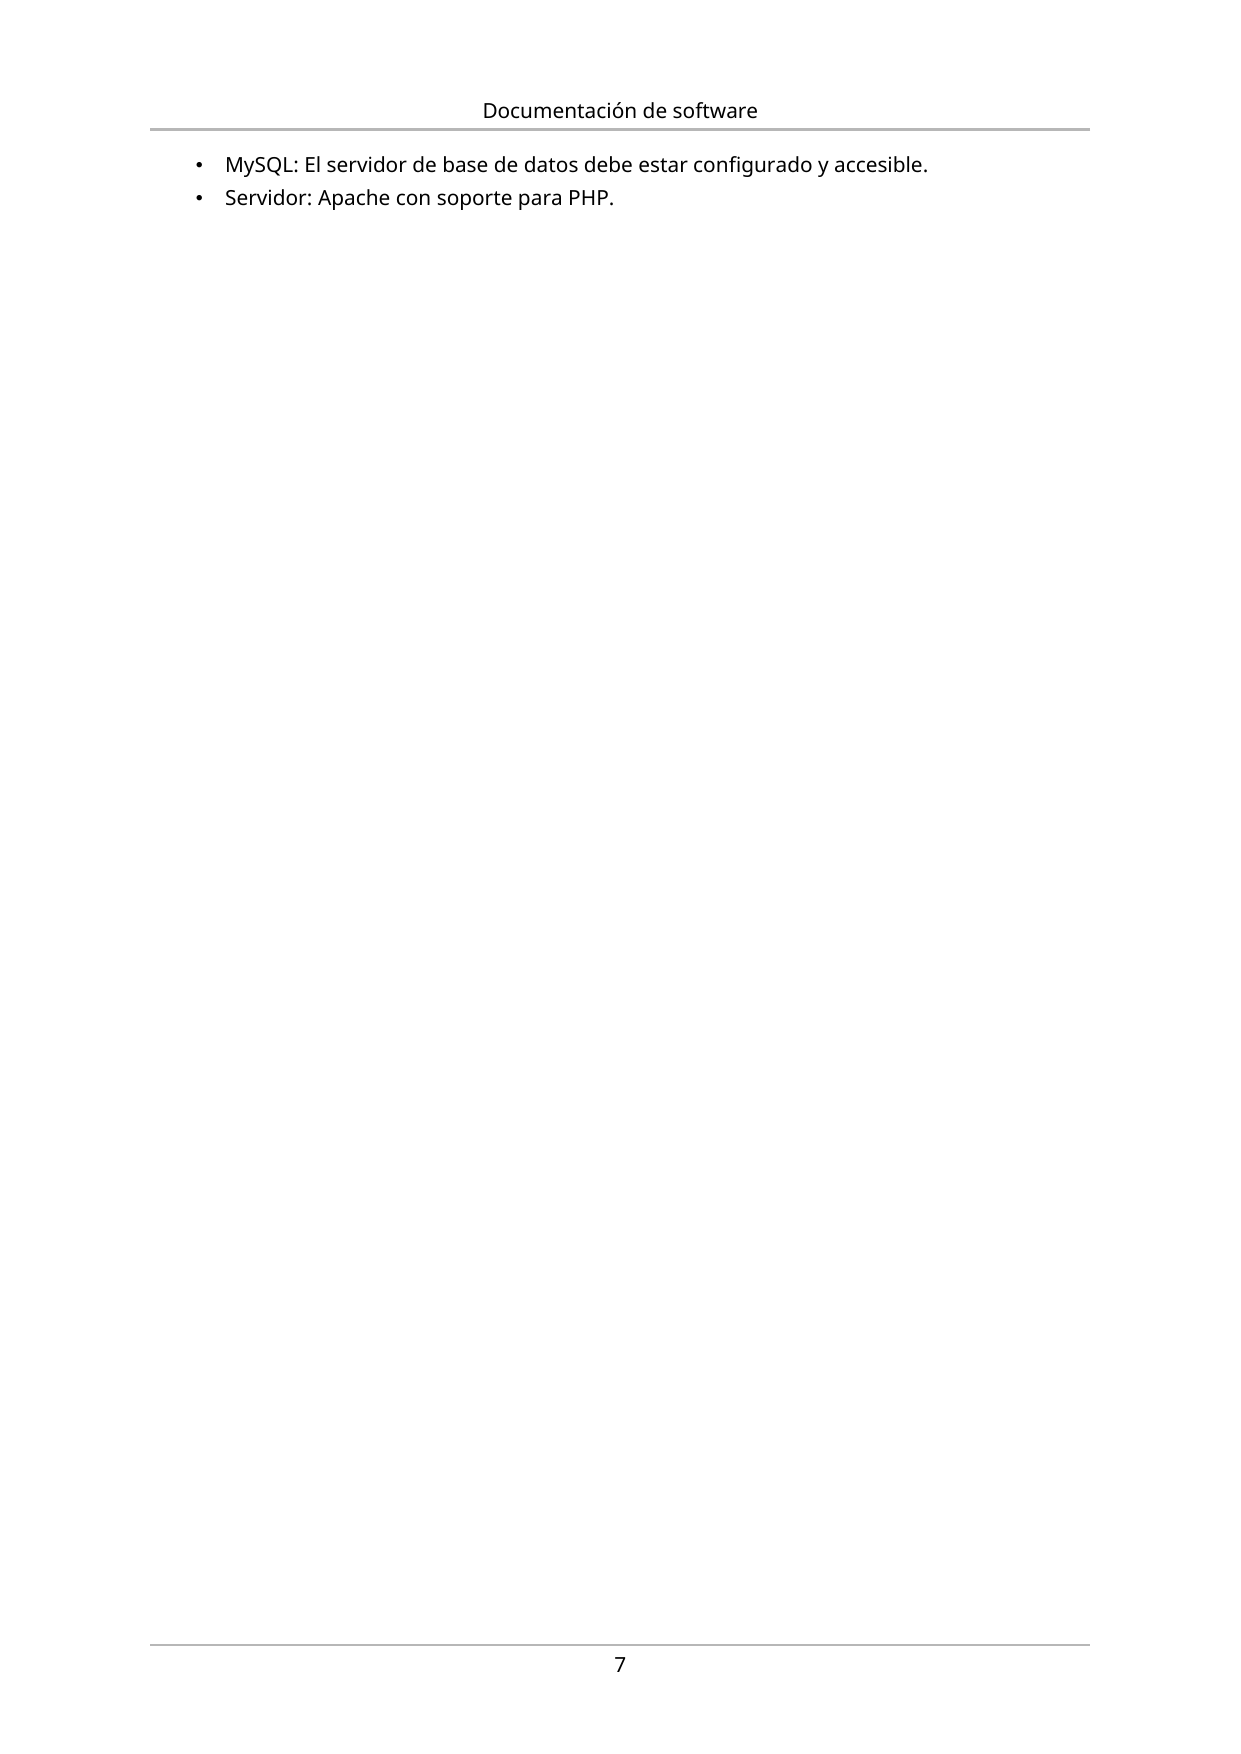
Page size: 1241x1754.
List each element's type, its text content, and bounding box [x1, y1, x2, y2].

list MySQL: El servidor de base de datos debe estar configurado y accesible. [196, 150, 1090, 178]
list Servidor: Apache con soporte para PHP. [196, 183, 1090, 211]
